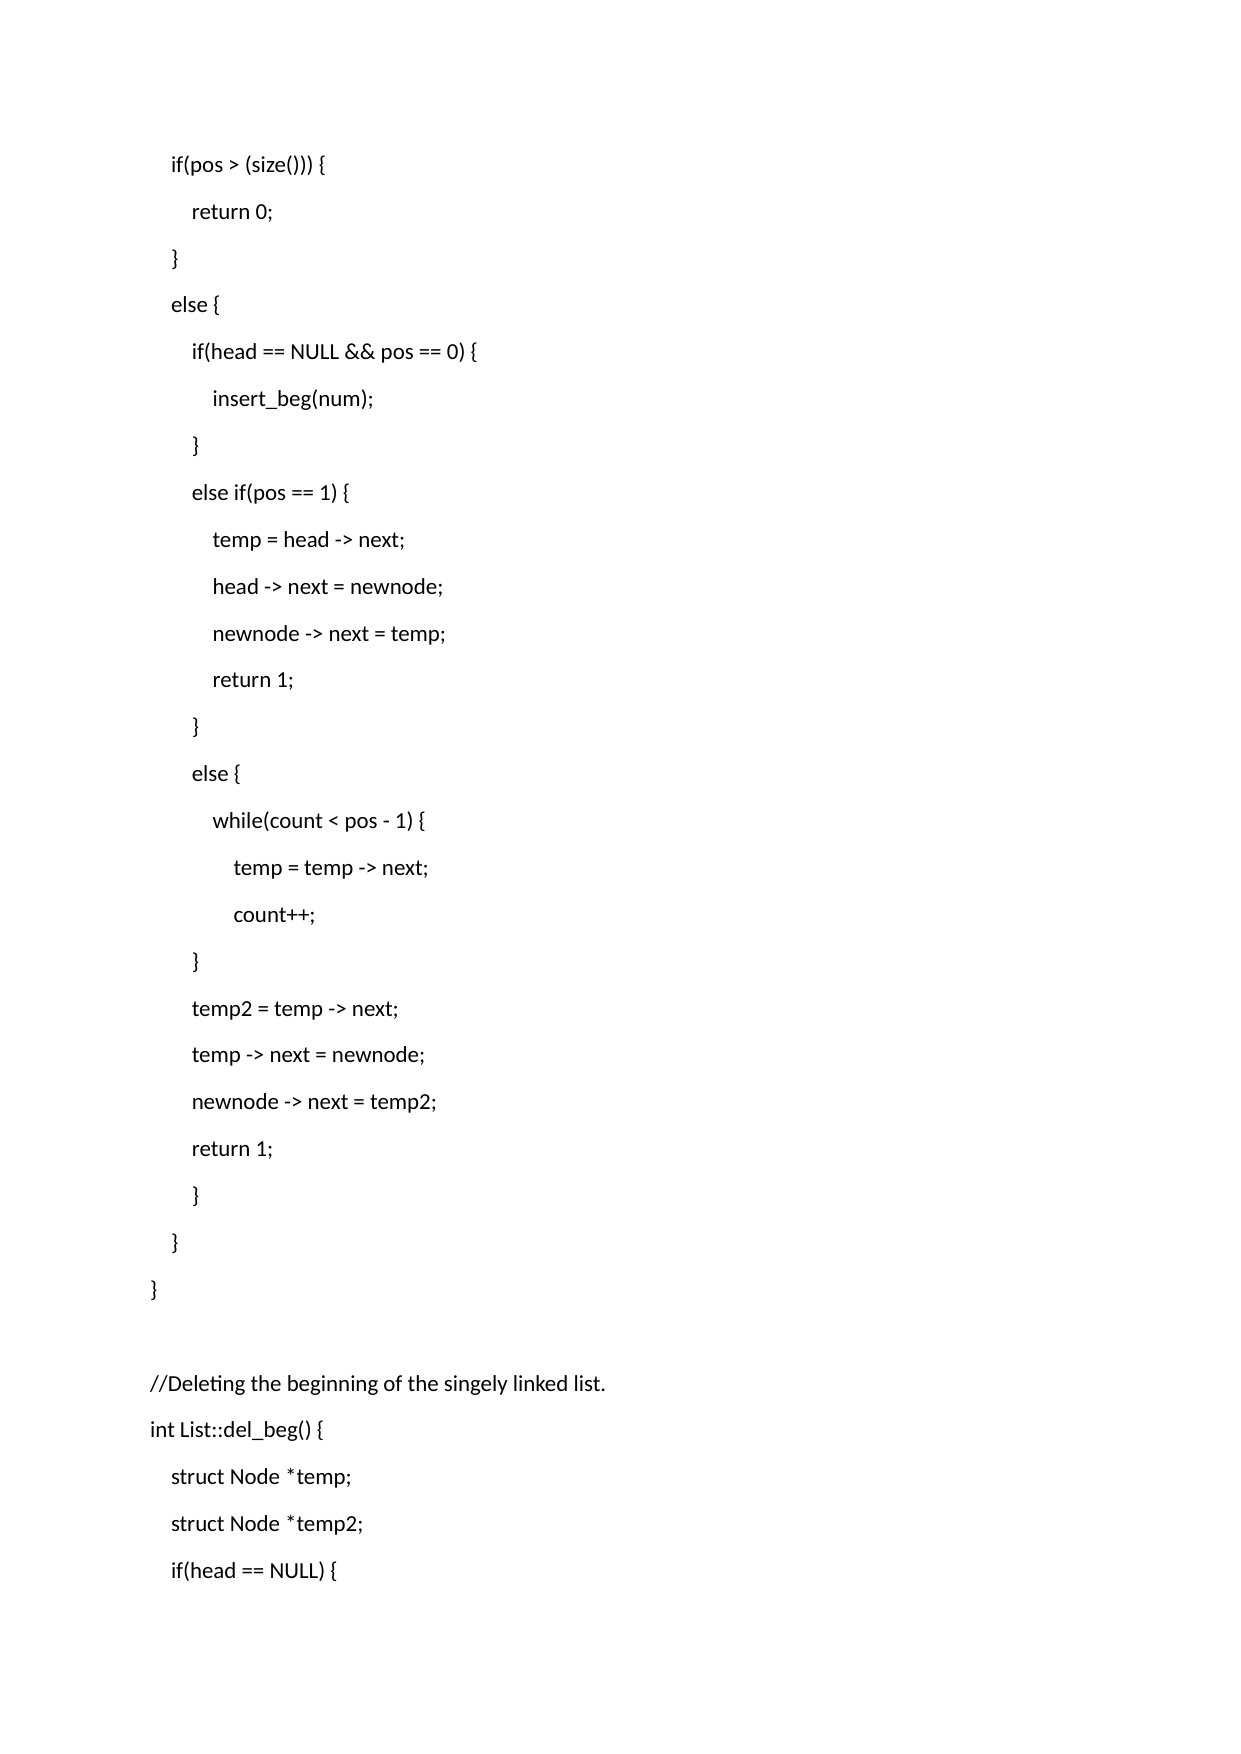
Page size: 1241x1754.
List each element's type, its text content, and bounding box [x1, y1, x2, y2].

text struct Node *temp2; [150, 1509, 1090, 1537]
text else { [150, 291, 1090, 319]
text return 0; [150, 197, 1090, 225]
text } [150, 947, 1090, 975]
text temp -> next = newnode; [150, 1041, 1090, 1069]
text while(count < pos - 1) { [150, 806, 1090, 834]
text } [150, 244, 1090, 272]
text } [150, 712, 1090, 741]
text if(head == NULL && pos == 0) { [150, 337, 1090, 366]
text else { [150, 759, 1090, 787]
text } [150, 1275, 1090, 1303]
text //Deleting the beginning of the singely linked list. [150, 1369, 1090, 1397]
text return 1; [150, 666, 1090, 694]
text count++; [150, 900, 1090, 928]
text temp = temp -> next; [150, 853, 1090, 881]
text temp2 = temp -> next; [150, 994, 1090, 1022]
text int List::del_beg() { [150, 1416, 1090, 1444]
text if(pos > (size())) { [150, 150, 1090, 178]
text newnode -> next = temp; [150, 619, 1090, 647]
text insert_beg(num); [150, 384, 1090, 412]
text } [150, 431, 1090, 459]
text struct Node *temp; [150, 1462, 1090, 1491]
text newnode -> next = temp2; [150, 1087, 1090, 1116]
text } [150, 1181, 1090, 1209]
text temp = head -> next; [150, 525, 1090, 553]
text } [150, 1228, 1090, 1256]
text return 1; [150, 1134, 1090, 1162]
text head -> next = newnode; [150, 572, 1090, 600]
text if(head == NULL) { [150, 1556, 1090, 1584]
text else if(pos == 1) { [150, 478, 1090, 506]
